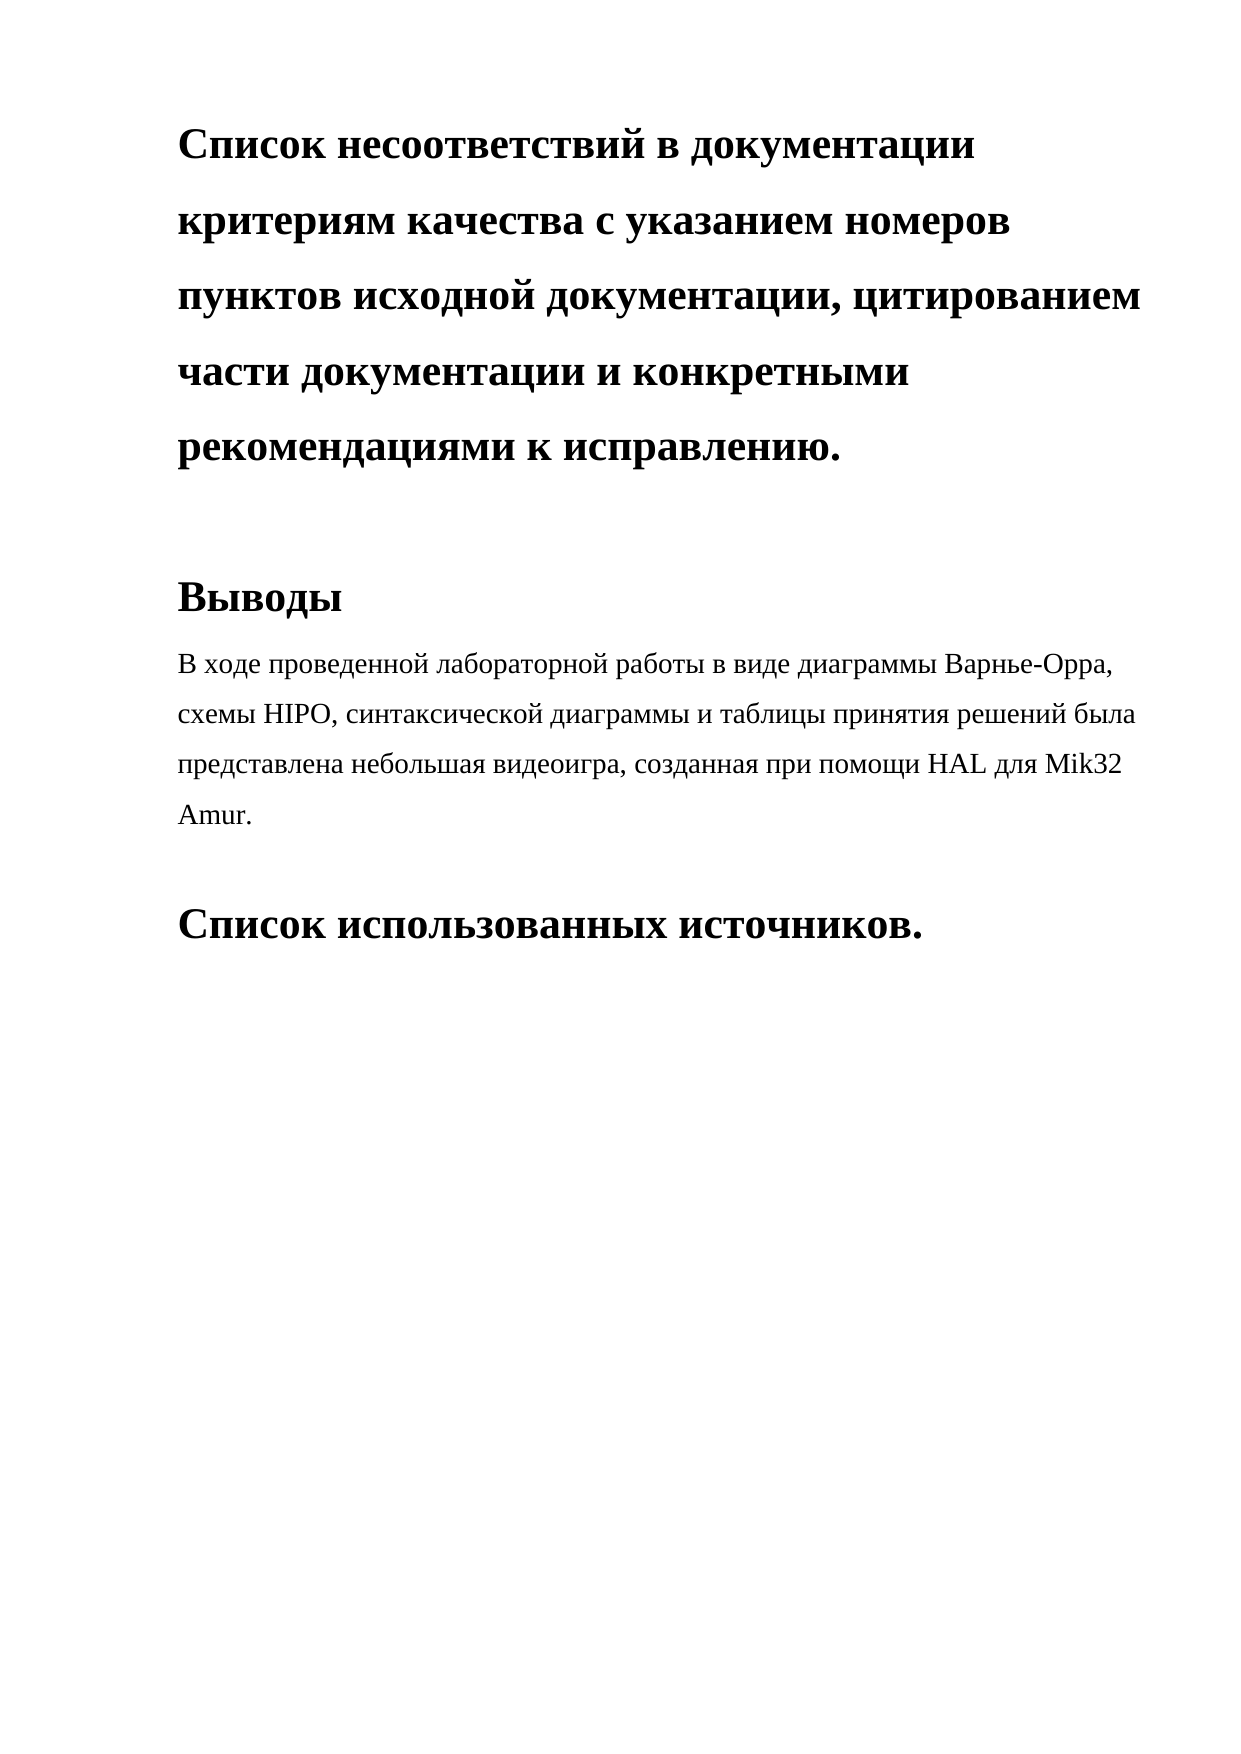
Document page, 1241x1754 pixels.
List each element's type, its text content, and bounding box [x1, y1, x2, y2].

text Выводы [177, 571, 1152, 621]
text В ходе проведенной лабораторной работы в виде диаграммы Варнье-Орра, схемы HIPO, синтаксической диаграммы и таблицы принятия решений была представлена небольшая видеоигра, созданная при помощи HAL для Mik32 Amur. [177, 646, 1152, 831]
text Список несоответствий в документации критериям качества с указанием номеров пунктов исходной документации, цитированием части документации и конкретными рекомендациями к исправлению. [177, 118, 1152, 470]
text Список использованных источников. [177, 898, 1152, 948]
